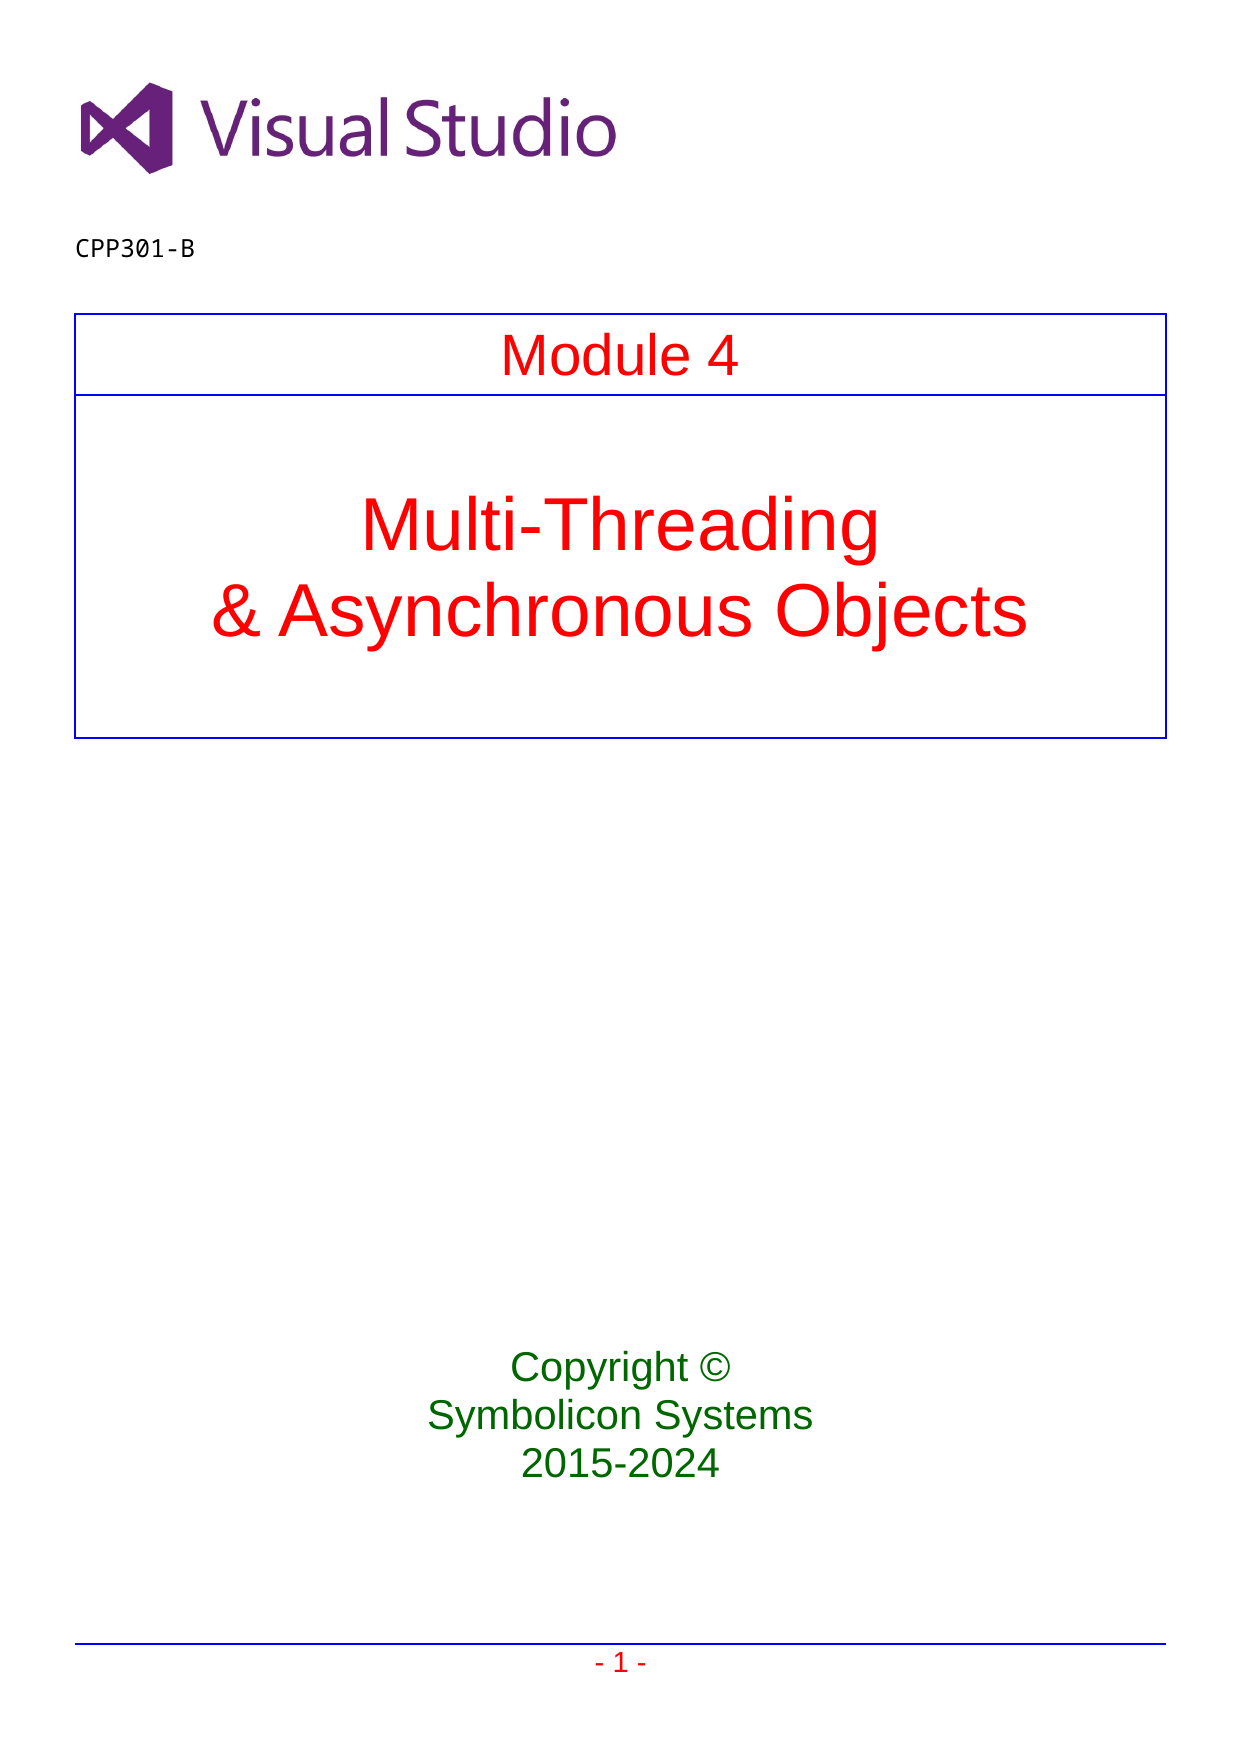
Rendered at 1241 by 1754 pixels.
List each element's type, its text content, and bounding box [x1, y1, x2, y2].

picture [75, 75, 621, 183]
text Symbolicon Systems [75, 1390, 1166, 1438]
table_cell Multi-Threading & Asynchronous Objects [76, 474, 1165, 658]
text 2015-2024 [75, 1438, 1166, 1486]
table_header Module 4 [76, 315, 1165, 393]
table_cell [76, 658, 1165, 737]
text Copyright © [75, 1342, 1166, 1390]
text CPP301-B [75, 231, 1166, 265]
table_cell [76, 396, 1165, 474]
